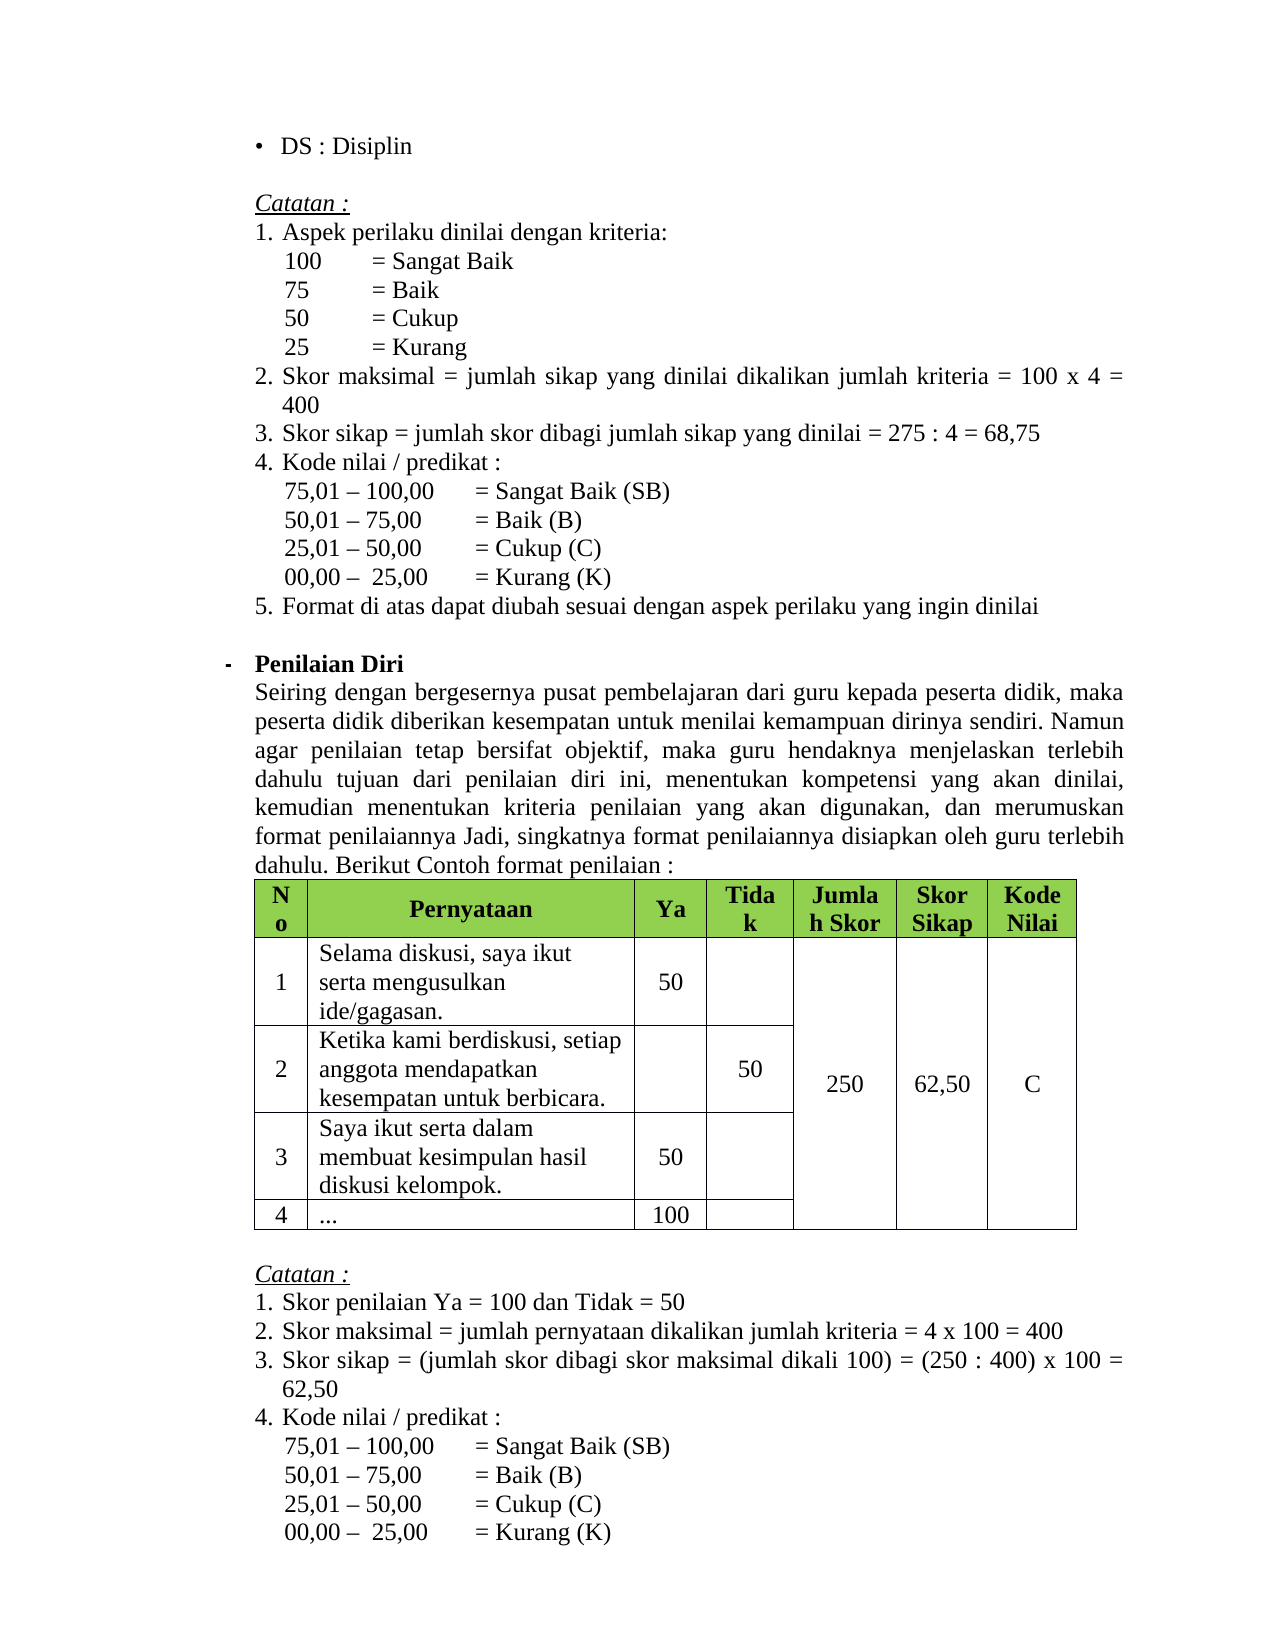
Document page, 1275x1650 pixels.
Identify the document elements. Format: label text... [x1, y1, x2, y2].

table_cell [635, 1026, 706, 1112]
table_cell 100 [635, 1200, 706, 1229]
table_header Kode Nilai [988, 880, 1076, 937]
table_header No [255, 880, 307, 937]
list 50,01 – 75,00 = Baik (B) [284, 505, 1125, 533]
table_header Skor Sikap [897, 880, 987, 937]
table_cell 50 [635, 1113, 706, 1199]
table_cell [707, 1113, 793, 1199]
list 75,01 – 100,00 = Sangat Baik (SB) [284, 1431, 1125, 1460]
list 50 = Cukup [284, 303, 1125, 332]
list Catatan : [254, 188, 1125, 217]
list 2. Skor maksimal = jumlah sikap yang dinilai dikalikan jumlah kriteria = 100 x 4 = 400 [254, 361, 1125, 418]
table_cell 250 [794, 938, 896, 1229]
list 25 = Kurang [284, 332, 1125, 361]
list 25,01 – 50,00 = Cukup (C) [284, 1489, 1125, 1517]
table_cell 4 [255, 1200, 307, 1229]
table_header Pernyataan [308, 880, 634, 937]
list 00,00 – 25,00 = Kurang (K) [284, 562, 1125, 591]
table_cell 3 [255, 1113, 307, 1199]
table_cell [707, 938, 793, 1024]
list Penilaian Diri [225, 648, 1125, 677]
list 2. Skor maksimal = jumlah pernyataan dikalikan jumlah kriteria = 4 x 100 = 400 [254, 1316, 1125, 1345]
table_cell 1 [255, 938, 307, 1024]
table_header Tidak [707, 880, 793, 937]
list Catatan : [254, 1259, 1125, 1287]
table_cell Saya ikut serta dalam membuat kesimpulan hasil diskusi kelompok. [308, 1113, 634, 1199]
table_cell 50 [707, 1026, 793, 1112]
list 75,01 – 100,00 = Sangat Baik (SB) [284, 476, 1125, 505]
table_cell [707, 1200, 793, 1229]
table_header Ya [635, 880, 706, 937]
list 5. Format di atas dapat diubah sesuai dengan aspek perilaku yang ingin dinilai [254, 591, 1125, 620]
table_cell ... [308, 1200, 634, 1229]
table_cell 62,50 [897, 938, 987, 1229]
list 3. Skor sikap = jumlah skor dibagi jumlah sikap yang dinilai = 275 : 4 = 68,75 [254, 418, 1125, 447]
table_cell Selama diskusi, saya ikut serta mengusulkan ide/gagasan. [308, 938, 634, 1024]
list 100 = Sangat Baik [284, 246, 1125, 275]
list 75 = Baik [284, 275, 1125, 303]
list 1. Aspek perilaku dinilai dengan kriteria: [254, 217, 1125, 246]
list Seiring dengan bergesernya pusat pembelajaran dari guru kepada peserta didik, maka peserta didik diberikan kesempatan untuk menilai kemampuan dirinya sendiri. Namun agar penilaian tetap bersifat objektif, maka guru hendaknya menjelaskan terlebih dahulu tujuan dari penilaian diri ini, menentukan kompetensi yang akan dinilai, kemudian menentukan kriteria penilaian yang akan digunakan, dan merumuskan format penilaiannya Jadi, singkatnya format penilaiannya disiapkan oleh guru terlebih dahulu. Berikut Contoh format penilaian : [254, 677, 1125, 879]
list 3. Skor sikap = (jumlah skor dibagi skor maksimal dikali 100) = (250 : 400) x 100 = 62,50 [254, 1345, 1125, 1402]
table_cell 2 [255, 1026, 307, 1112]
list • DS : Disiplin [254, 131, 1125, 160]
list 4. Kode nilai / predikat : [254, 447, 1125, 476]
list 00,00 – 25,00 = Kurang (K) [284, 1517, 1125, 1546]
list 50,01 – 75,00 = Baik (B) [284, 1460, 1125, 1489]
table_header Jumlah Skor [794, 880, 896, 937]
table_cell Ketika kami berdiskusi, setiap anggota mendapatkan kesempatan untuk berbicara. [308, 1026, 634, 1112]
table_cell 50 [635, 938, 706, 1024]
list 1. Skor penilaian Ya = 100 dan Tidak = 50 [254, 1287, 1125, 1316]
table_cell C [988, 938, 1076, 1229]
list 25,01 – 50,00 = Cukup (C) [284, 533, 1125, 562]
list 4. Kode nilai / predikat : [254, 1402, 1125, 1431]
